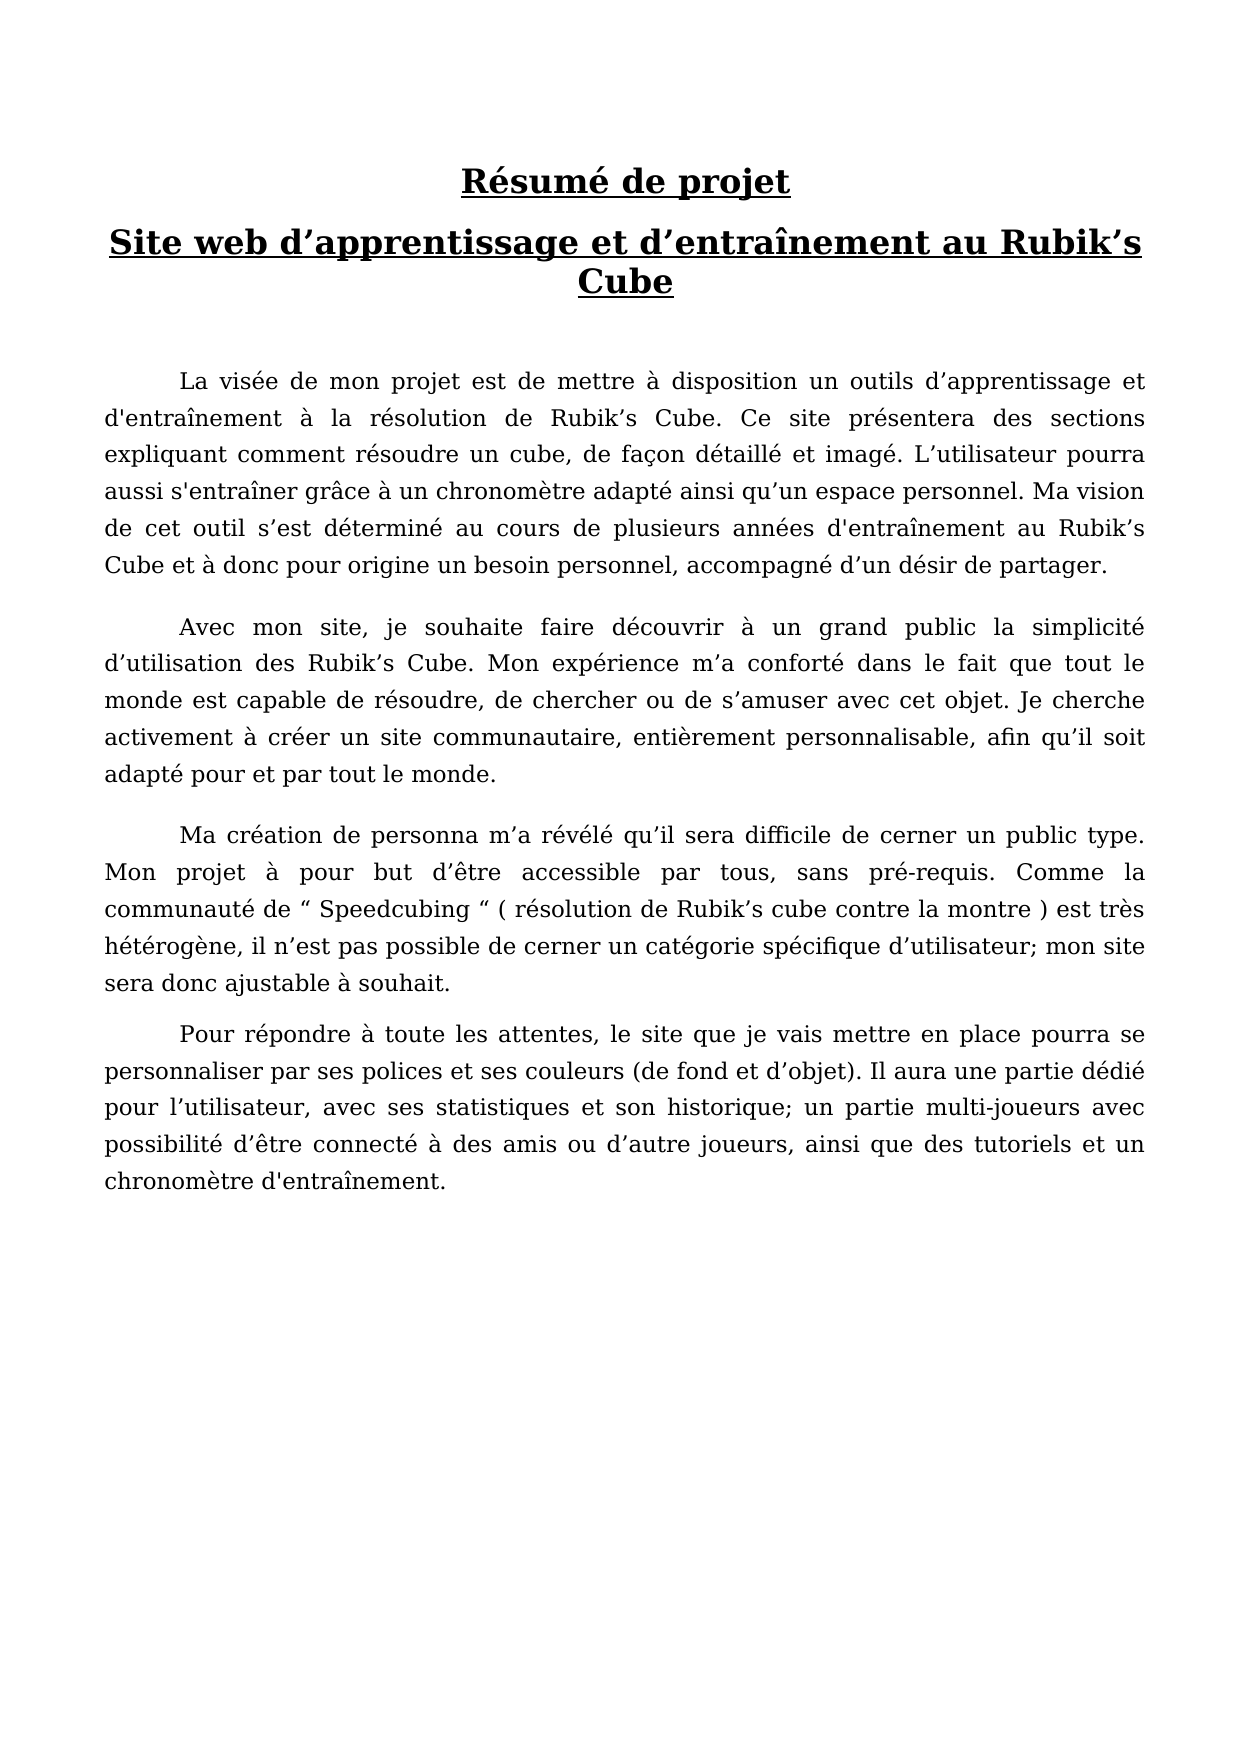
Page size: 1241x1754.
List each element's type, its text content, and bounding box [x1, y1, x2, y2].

text Pour répondre à toute les attentes, le site que je vais mettre en place pourra se personnaliser par ses polices et ses couleurs (de fond et d’objet). Il aura une partie dédié pour l’utilisateur, avec ses statistiques et son historique; un partie multi-joueurs avec possibilité d’être connecté à des amis ou d’autre joueurs, ainsi que des tutoriels et un chronomètre d'entraînement. [104, 1021, 1146, 1195]
subtitle Résumé de projet [104, 162, 1146, 202]
text Ma création de personna m’a révélé qu’il sera difficile de cerner un public type. Mon projet à pour but d’être accessible par tous, sans pré-requis. Comme la communauté de “ Speedcubing “ ( résolution de Rubik’s cube contre la montre ) est très hétérogène, il n’est pas possible de cerner un catégorie spécifique d’utilisateur; mon site sera donc ajustable à souhait. [104, 823, 1146, 996]
text Avec mon site, je souhaite faire découvrir à un grand public la simplicité d’utilisation des Rubik’s Cube. Mon expérience m’a conforté dans le fait que tout le monde est capable de résoudre, de chercher ou de s’amuser avec cet objet. Je cherche activement à créer un site communautaire, entièrement personnalisable, afin qu’il soit adapté pour et par tout le monde. [104, 614, 1146, 787]
subtitle Site web d’apprentissage et d’entraînement au Rubik’s Cube [104, 223, 1146, 301]
text La visée de mon projet est de mettre à disposition un outils d’apprentissage et d'entraînement à la résolution de Rubik’s Cube. Ce site présentera des sections expliquant comment résoudre un cube, de façon détaillé et imagé. L’utilisateur pourra aussi s'entraîner grâce à un chronomètre adapté ainsi qu’un espace personnel. Ma vision de cet outil s’est déterminé au cours de plusieurs années d'entraînement au Rubik’s Cube et à donc pour origine un besoin personnel, accompagné d’un désir de partager. [104, 368, 1146, 579]
